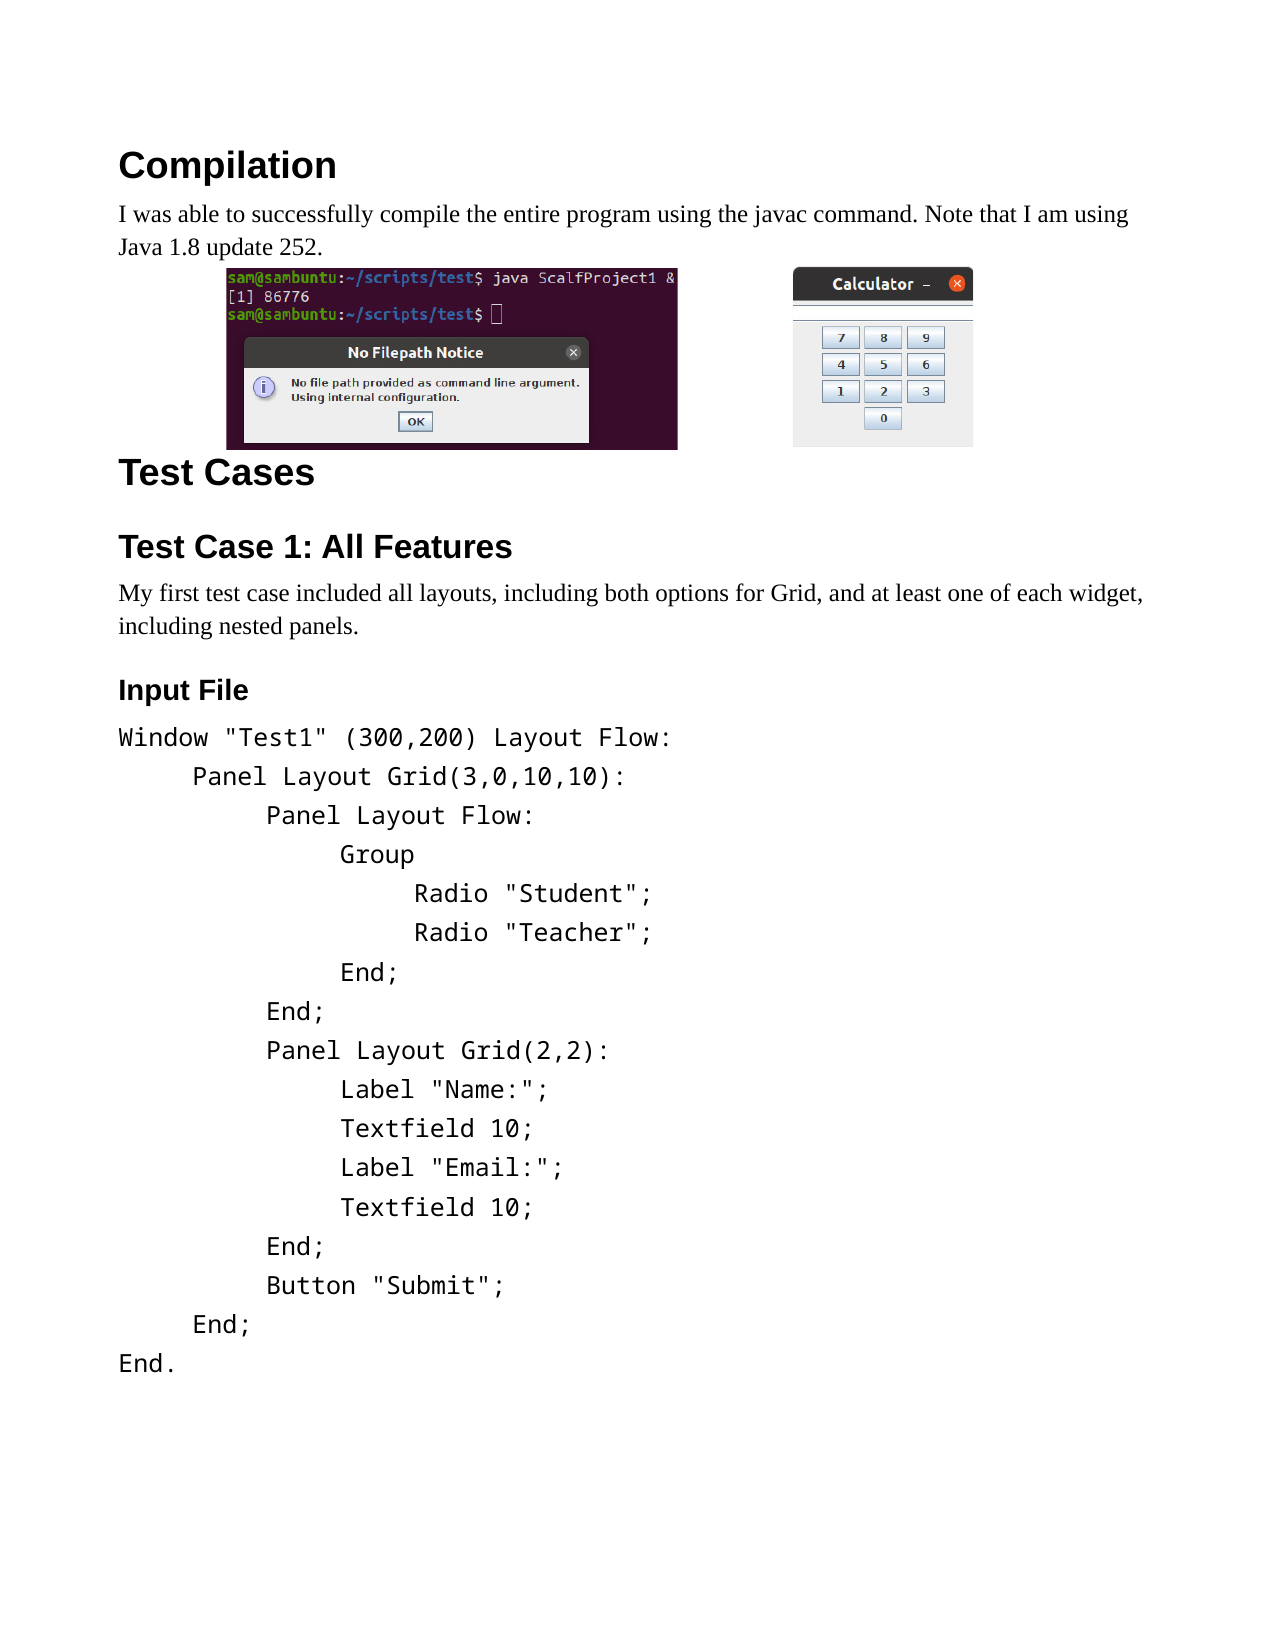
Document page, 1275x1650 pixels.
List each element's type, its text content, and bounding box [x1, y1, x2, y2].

text End; [118, 1307, 1157, 1341]
text Button "Submit"; [118, 1267, 1157, 1302]
text Textfield 10; [118, 1111, 1157, 1145]
text End. [118, 1346, 1157, 1380]
text Label "Name:"; [118, 1072, 1157, 1106]
text Panel Layout Grid(2,2): [118, 1032, 1157, 1067]
subtitle Input File [118, 673, 1157, 707]
text Panel Layout Grid(3,0,10,10): [118, 758, 1157, 792]
text I was able to successfully compile the entire program using the javac command. Note that I am using Java 1.8 update 252. [118, 199, 1157, 261]
text Label "Email:"; [118, 1150, 1157, 1184]
text My first test case included all layouts, including both options for Grid, and at least one of each widget, including nested panels. [118, 578, 1157, 639]
subtitle Test Cases [118, 305, 1157, 493]
text End; [118, 1228, 1157, 1262]
subtitle Test Case 1: All Features [118, 527, 1157, 565]
text Radio "Teacher"; [118, 915, 1157, 949]
text Group [118, 837, 1157, 871]
text Panel Layout Flow: [118, 797, 1157, 832]
picture [792, 266, 974, 447]
text End; [118, 993, 1157, 1027]
picture [226, 268, 678, 450]
subtitle Compilation [118, 143, 1157, 187]
text Window "Test1" (300,200) Layout Flow: [118, 719, 1157, 753]
text End; [118, 954, 1157, 988]
text Radio "Student"; [118, 876, 1157, 910]
text Textfield 10; [118, 1189, 1157, 1223]
